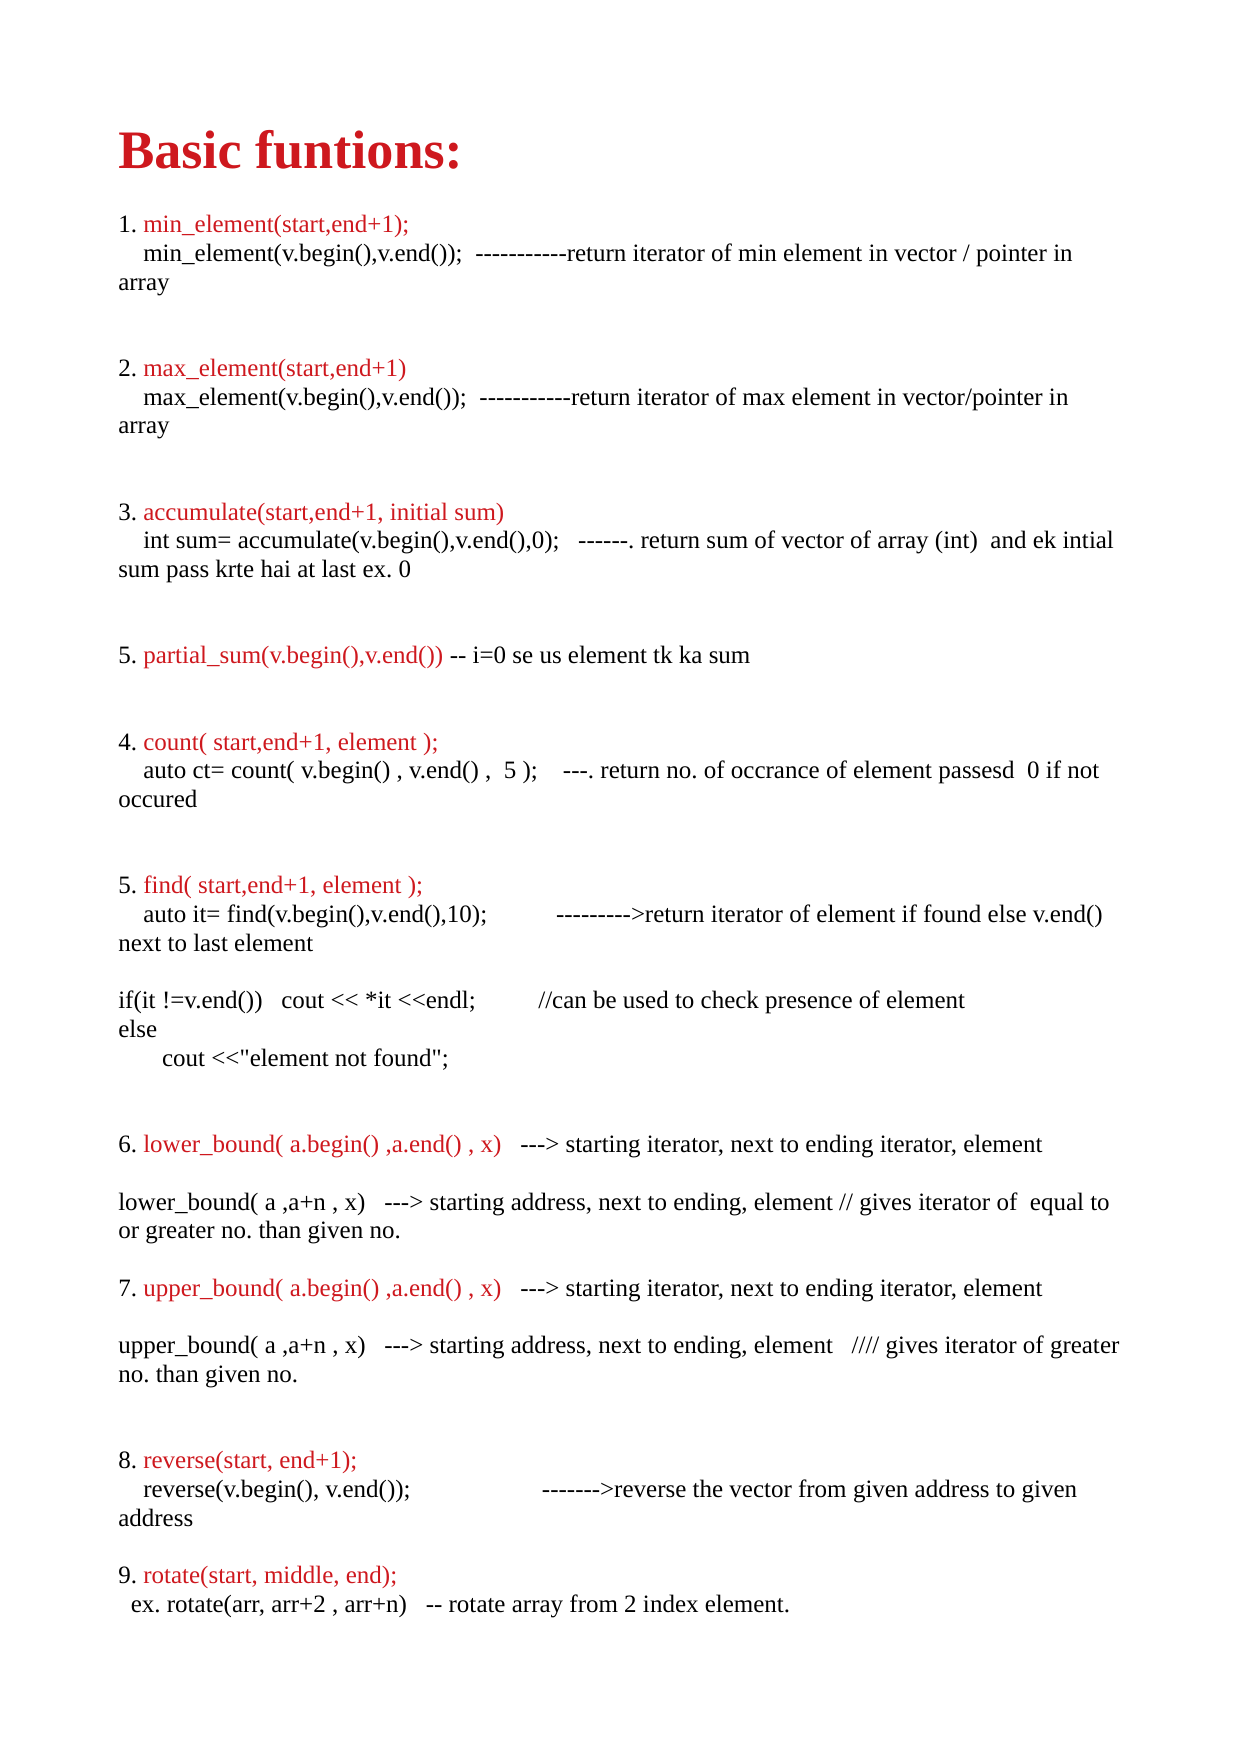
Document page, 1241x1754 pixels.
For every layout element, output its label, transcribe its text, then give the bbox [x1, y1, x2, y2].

text 5. partial_sum(v.begin(),v.end()) -- i=0 se us element tk ka sum [118, 640, 1122, 669]
text Basic funtions: [118, 118, 1122, 180]
text 3. accumulate(start,end+1, initial sum) [118, 497, 1122, 525]
text max_element(v.begin(),v.end()); -----------return iterator of max element in vector/pointer in array [118, 382, 1122, 439]
text int sum= accumulate(v.begin(),v.end(),0); ------. return sum of vector of array (int) and ek intial sum pass krte hai at last ex. 0 [118, 525, 1122, 583]
text min_element(v.begin(),v.end()); -----------return iterator of min element in vector / pointer in array [118, 238, 1122, 295]
text 4. count( start,end+1, element ); [118, 727, 1122, 755]
text 5. find( start,end+1, element ); [118, 870, 1122, 899]
text 7. upper_bound( a.begin() ,a.end() , x) ---> starting iterator, next to ending iterator, element [118, 1273, 1122, 1302]
text auto it= find(v.begin(),v.end(),10); --------->return iterator of element if found else v.end() next to last element [118, 899, 1122, 957]
text upper_bound( a ,a+n , x) ---> starting address, next to ending, element //// gives iterator of greater no. than given no. [118, 1330, 1122, 1388]
text lower_bound( a ,a+n , x) ---> starting address, next to ending, element // gives iterator of equal to or greater no. than given no. [118, 1187, 1122, 1244]
text cout <<"element not found"; [118, 1043, 1122, 1072]
text 2. max_element(start,end+1) [118, 353, 1122, 382]
text ex. rotate(arr, arr+2 , arr+n) -- rotate array from 2 index element. [118, 1589, 1122, 1618]
text 9. rotate(start, middle, end); [118, 1560, 1122, 1589]
text auto ct= count( v.begin() , v.end() , 5 ); ---. return no. of occrance of element passesd 0 if not occured [118, 755, 1122, 813]
text 6. lower_bound( a.begin() ,a.end() , x) ---> starting iterator, next to ending iterator, element [118, 1129, 1122, 1158]
text if(it !=v.end()) cout << *it <<endl; //can be used to check presence of element [118, 985, 1122, 1014]
text 1. min_element(start,end+1); [118, 209, 1122, 238]
text else [118, 1014, 1122, 1043]
text 8. reverse(start, end+1); [118, 1445, 1122, 1474]
text reverse(v.begin(), v.end()); ------->reverse the vector from given address to given address [118, 1474, 1122, 1532]
